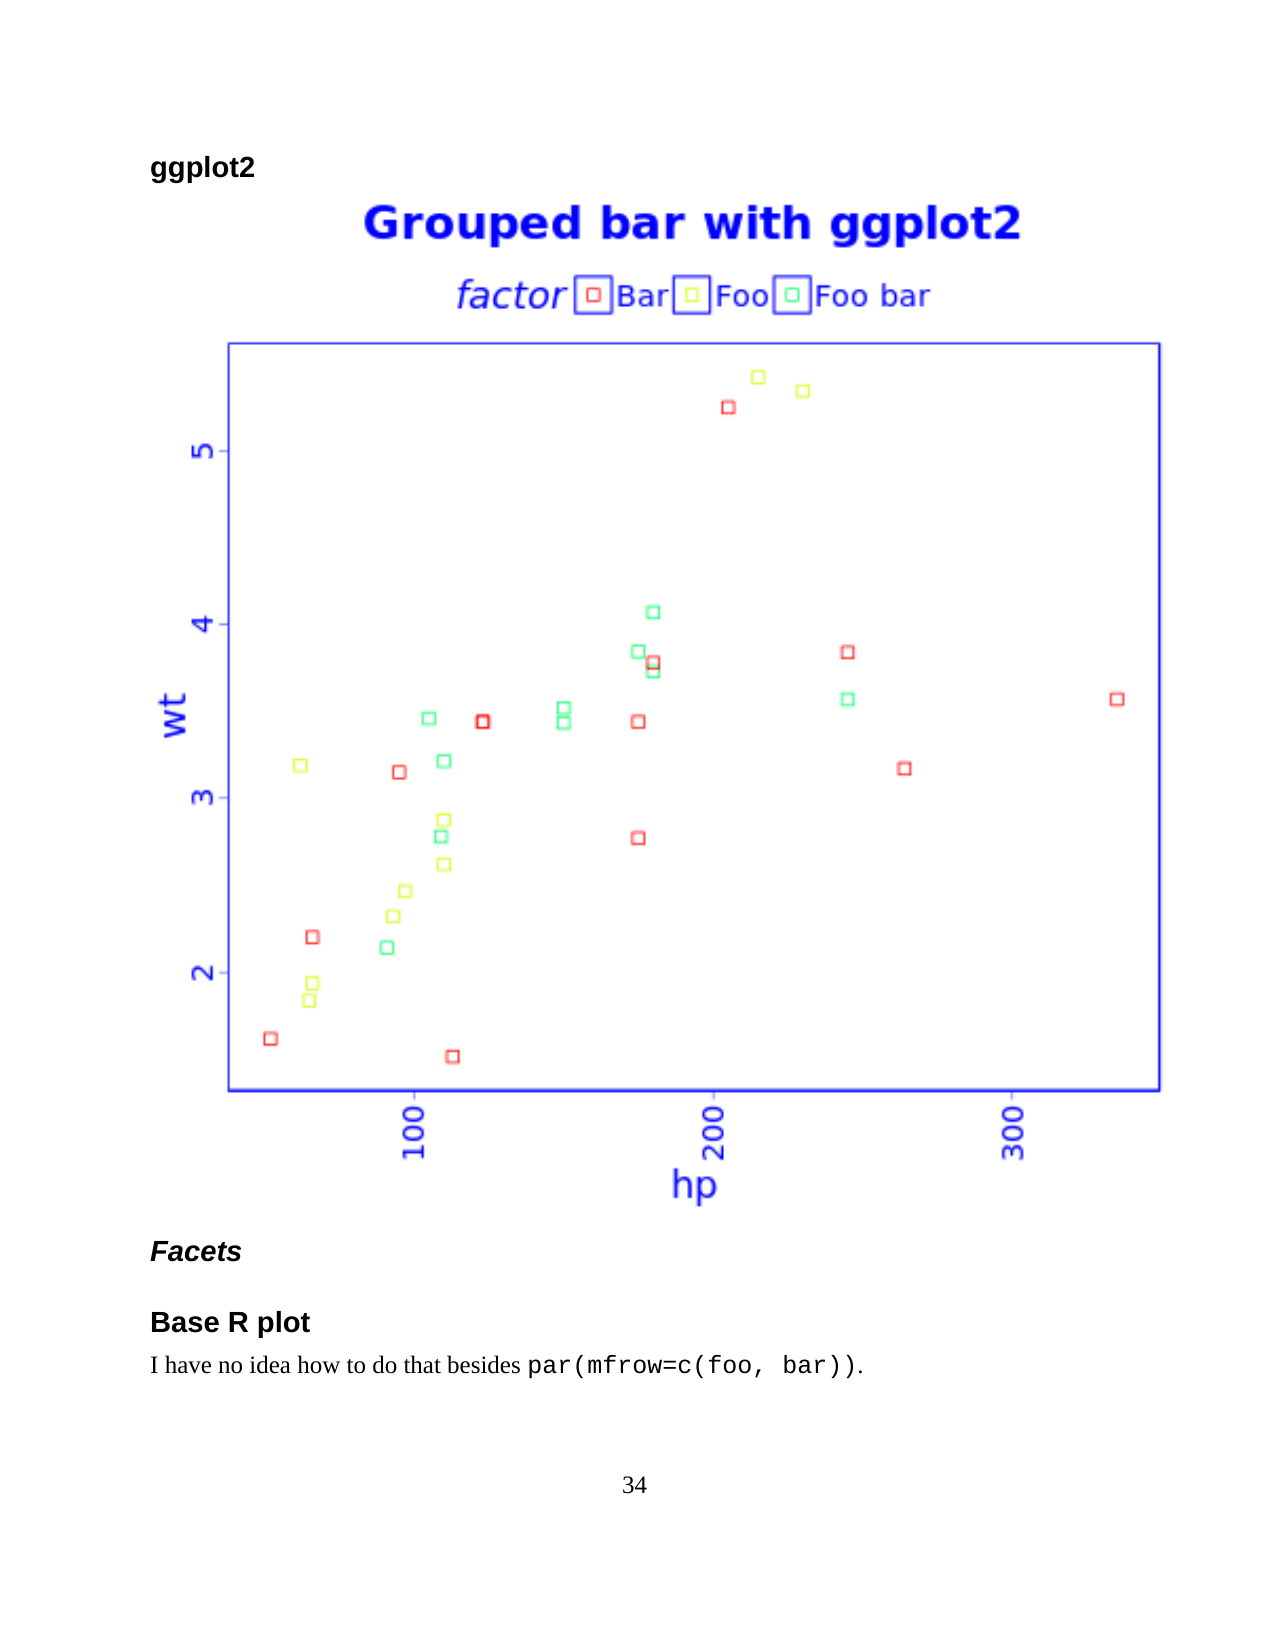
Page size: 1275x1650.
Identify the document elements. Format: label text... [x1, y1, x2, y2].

picture [150, 196, 1163, 1209]
subtitle Base R plot [150, 1304, 1125, 1338]
text I have no idea how to do that besides par(mfrow=c(foo, bar)). [150, 1351, 1125, 1381]
subtitle ggplot2 [150, 150, 1125, 183]
subtitle Facets [150, 1233, 1125, 1267]
